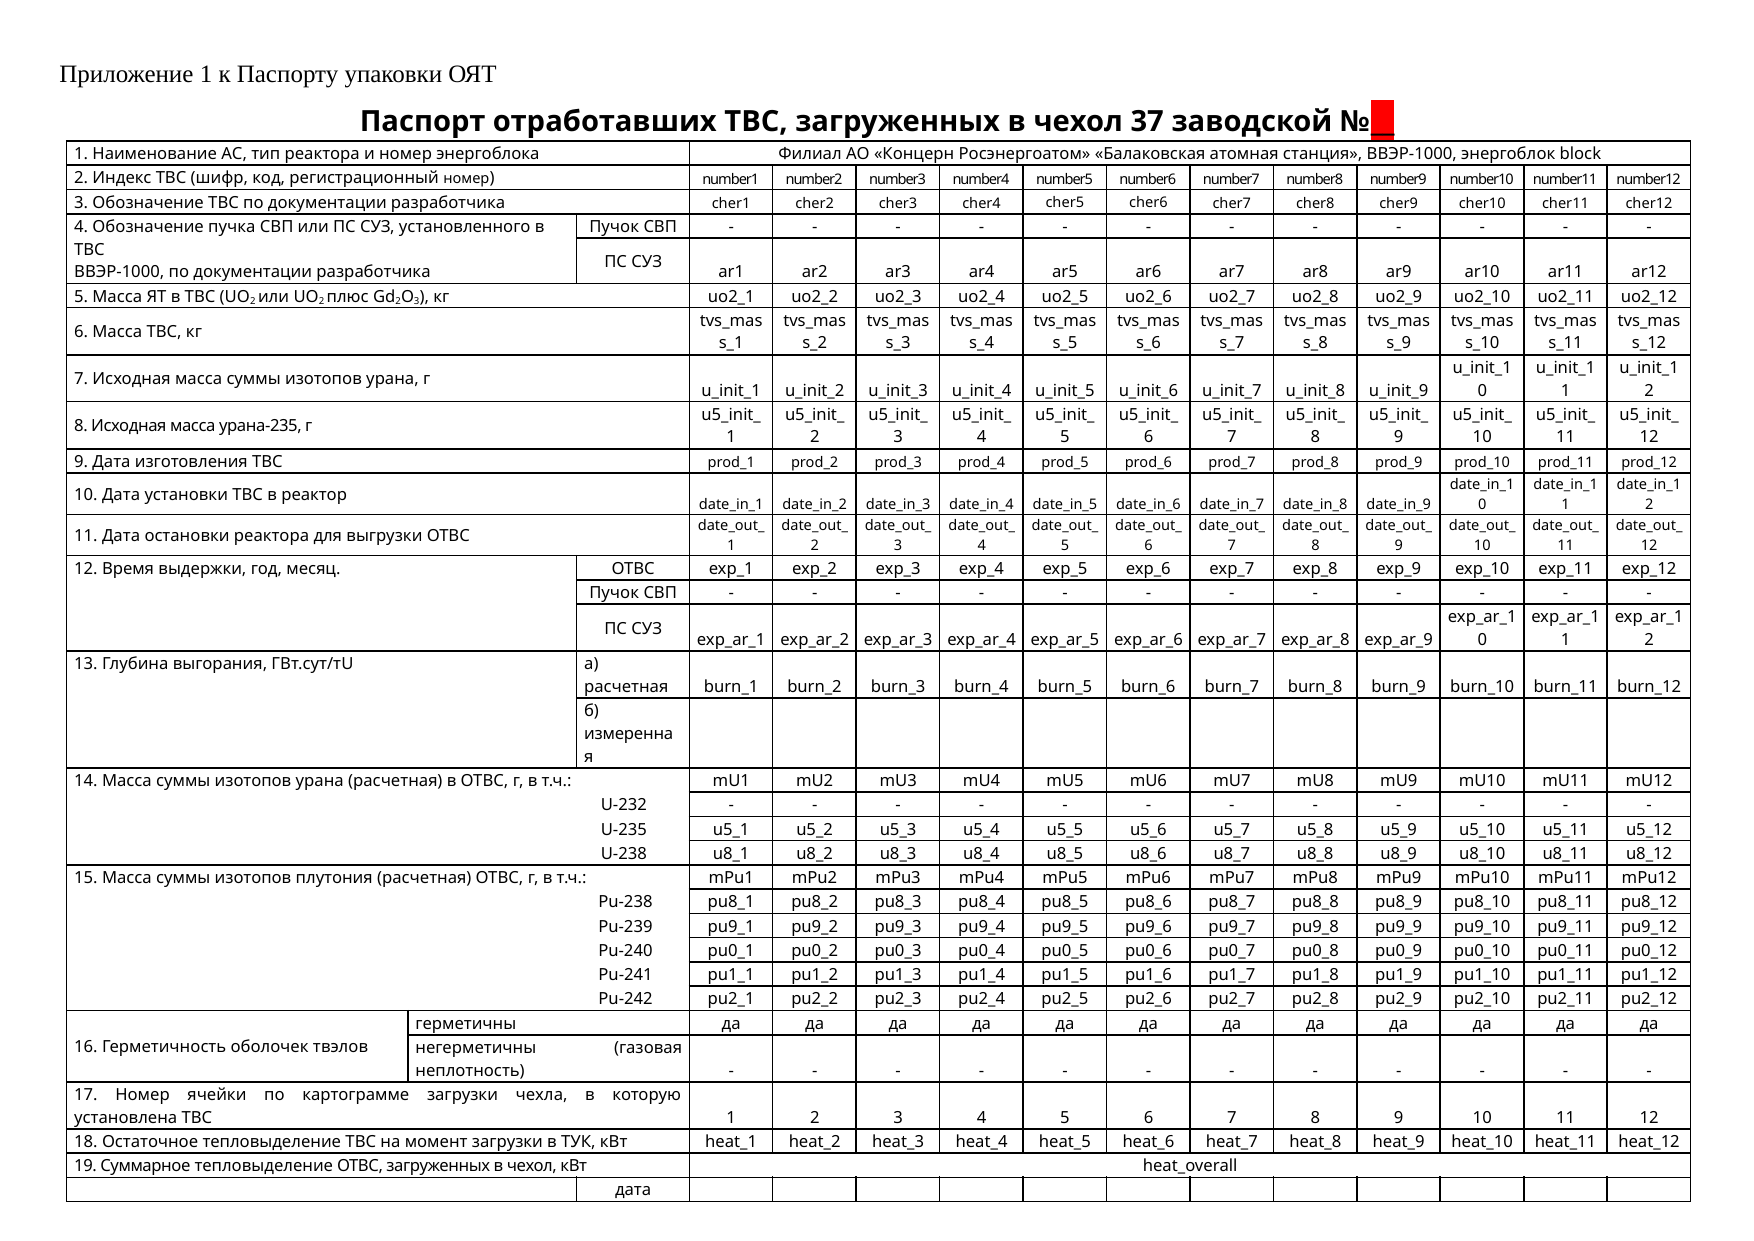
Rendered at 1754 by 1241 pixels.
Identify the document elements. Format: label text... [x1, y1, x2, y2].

table_cell pu2_10 [1441, 987, 1523, 1010]
table_cell u5_7 [1191, 817, 1273, 840]
table_cell 18. Остаточное тепловыделение ТВС на момент загрузки в ТУК, кВт [67, 1130, 689, 1152]
table_cell pu1_9 [1358, 963, 1439, 985]
table_cell - [1441, 793, 1523, 816]
table_cell pu0_11 [1525, 938, 1606, 961]
table_cell 9. Дата изготовления ТВС [67, 450, 689, 472]
table_cell pu8_12 [1608, 890, 1690, 913]
table_cell tvs_mass_5 [1024, 308, 1106, 354]
table_cell exp_3 [857, 556, 939, 579]
table_cell - [690, 793, 772, 816]
table_cell да [1358, 1011, 1439, 1034]
table_cell date_in_2 [773, 474, 855, 513]
table_cell heat_9 [1358, 1130, 1439, 1152]
table_cell u8_4 [940, 841, 1022, 864]
table_cell heat_11 [1525, 1130, 1606, 1152]
table_cell u_init_2 [773, 356, 855, 401]
table_cell u5_11 [1525, 817, 1606, 840]
table_cell [1525, 699, 1606, 767]
table_cell tvs_mass_1 [690, 308, 772, 354]
table_cell u5_1 [690, 817, 772, 840]
table_cell u8_6 [1107, 841, 1189, 864]
table_cell 19. Суммарное тепловыделение ОТВС, загруженных в чехол, кВт [67, 1154, 689, 1176]
table_cell pu9_10 [1441, 914, 1523, 937]
table_cell pu2_7 [1191, 987, 1273, 1010]
table_cell mU2 [773, 769, 855, 791]
table_cell pu8_4 [940, 890, 1022, 913]
table_cell mPu3 [857, 866, 939, 888]
table_cell mU10 [1441, 769, 1523, 791]
table_cell u_init_8 [1274, 356, 1356, 401]
table_cell - [940, 215, 1022, 237]
table_cell burn_12 [1608, 652, 1690, 697]
table_cell exp_ar_12 [1608, 605, 1690, 650]
table_cell number5 [1024, 166, 1106, 189]
table_cell u_init_9 [1358, 356, 1439, 401]
table_cell ar1 [690, 239, 772, 283]
table_cell exp_4 [940, 556, 1022, 579]
table_cell [1358, 699, 1439, 767]
table_cell да [1024, 1011, 1106, 1034]
table_cell ПC СУЗ [577, 239, 689, 283]
table_cell - [1608, 215, 1690, 237]
table_cell date_in_4 [940, 474, 1022, 513]
table_cell pu8_2 [773, 890, 855, 913]
table_header Филиал АО «Концерн Росэнергоатом» «Балаковская атомная станция», ВВЭР-1000, энергоблок block [690, 142, 1690, 164]
table_cell tvs_mass_8 [1274, 308, 1356, 354]
table_cell date_in_7 [1191, 474, 1273, 513]
table_cell - [1441, 215, 1523, 237]
table_cell uo2_9 [1358, 284, 1439, 307]
table_cell mU4 [940, 769, 1022, 791]
table_cell - [1525, 793, 1606, 816]
table_cell date_in_1 [690, 474, 772, 513]
table_cell 5. Масса ЯТ в ТВС (UO2 или UO2 плюс Gd2О3), кг [67, 284, 689, 307]
table_cell exp_ar_9 [1358, 605, 1439, 650]
table_cell u5_init_3 [857, 402, 939, 448]
table_cell [67, 603, 576, 650]
table_cell exp_11 [1525, 556, 1606, 579]
table_cell - [1608, 1036, 1690, 1081]
table_cell u5_init_8 [1274, 402, 1356, 448]
table_cell pu9_9 [1358, 914, 1439, 937]
table_cell uo2_11 [1525, 284, 1606, 307]
table_cell Пучок СВП [577, 215, 689, 237]
table_cell [1274, 1178, 1356, 1201]
table_cell number8 [1274, 166, 1356, 189]
table_cell pu2_3 [857, 987, 939, 1010]
table_cell uo2_10 [1441, 284, 1523, 307]
table_cell number7 [1191, 166, 1273, 189]
table_cell - [1024, 1036, 1106, 1081]
table_cell - [1608, 581, 1690, 603]
table_cell prod_9 [1358, 450, 1439, 472]
table_cell pu0_10 [1441, 938, 1523, 961]
table_cell u5_init_2 [773, 402, 855, 448]
table_cell - [690, 1036, 772, 1081]
table_cell pu8_10 [1441, 890, 1523, 913]
table_cell ar2 [773, 239, 855, 283]
table_cell prod_8 [1274, 450, 1356, 472]
table_cell u5_init_10 [1441, 402, 1523, 448]
table_cell mPu1 [690, 866, 772, 888]
table_cell number4 [940, 166, 1022, 189]
table_cell mPu7 [1191, 866, 1273, 888]
table_cell number3 [857, 166, 939, 189]
table_cell date_in_11 [1525, 474, 1606, 513]
table_cell pu2_9 [1358, 987, 1439, 1010]
table_cell [1191, 1178, 1273, 1201]
table_cell [1107, 699, 1189, 767]
table_cell [1024, 1178, 1106, 1201]
table_cell да [1107, 1011, 1189, 1034]
table_cell heat_2 [773, 1130, 855, 1152]
table_cell pu0_7 [1191, 938, 1273, 961]
table_cell - [1191, 793, 1273, 816]
table_cell mPu11 [1525, 866, 1606, 888]
table_cell - [857, 215, 939, 237]
table_cell exp_10 [1441, 556, 1523, 579]
table_cell date_in_5 [1024, 474, 1106, 513]
table_cell u5_12 [1608, 817, 1690, 840]
table_cell - [1274, 215, 1356, 237]
table_cell date_out_3 [857, 515, 939, 555]
table_cell [67, 579, 576, 603]
table_header 1. Наименование АС, тип реактора и номер энергоблока [67, 142, 689, 164]
table_cell date_out_11 [1525, 515, 1606, 555]
table_cell pu0_8 [1274, 938, 1356, 961]
table_cell date_out_7 [1191, 515, 1273, 555]
table_cell u8_12 [1608, 841, 1690, 864]
table_cell mU12 [1608, 769, 1690, 791]
table_cell u_init_10 [1441, 356, 1523, 401]
table_cell - [773, 1036, 855, 1081]
table_cell - [690, 581, 772, 603]
table_cell number10 [1441, 166, 1523, 189]
table_cell u5_2 [773, 817, 855, 840]
table_cell u5_init_4 [940, 402, 1022, 448]
table_cell mPu4 [940, 866, 1022, 888]
table_cell 3 [857, 1083, 939, 1128]
table_cell date_in_6 [1107, 474, 1189, 513]
table_cell - [857, 793, 939, 816]
table_cell pu9_3 [857, 914, 939, 937]
table_cell u5_3 [857, 817, 939, 840]
table_cell tvs_mass_10 [1441, 308, 1523, 354]
table_cell 13. Глубина выгорания, ГВт.сут/тU [67, 652, 576, 767]
table_cell exp_1 [690, 556, 772, 579]
table_cell [940, 699, 1022, 767]
table_cell uo2_4 [940, 284, 1022, 307]
table_cell date_out_5 [1024, 515, 1106, 555]
table_cell burn_2 [773, 652, 855, 697]
table_cell u_init_4 [940, 356, 1022, 401]
table_cell pu8_11 [1525, 890, 1606, 913]
table_cell 10 [1441, 1083, 1523, 1128]
table_cell prod_3 [857, 450, 939, 472]
table_cell u8_5 [1024, 841, 1106, 864]
table_cell [1274, 699, 1356, 767]
table_cell mPu5 [1024, 866, 1106, 888]
table_cell u8_3 [857, 841, 939, 864]
table_cell pu0_2 [773, 938, 855, 961]
table_cell pu8_1 [690, 890, 772, 913]
table_cell pu8_7 [1191, 890, 1273, 913]
table_cell ar11 [1525, 239, 1606, 283]
table_cell u8_1 [690, 841, 772, 864]
table_cell ar8 [1274, 239, 1356, 283]
table_cell - [1358, 793, 1439, 816]
table_cell да [1441, 1011, 1523, 1034]
table_cell heat_8 [1274, 1130, 1356, 1152]
table_cell mPu9 [1358, 866, 1439, 888]
table_cell [1441, 699, 1523, 767]
table_cell heat_overall [690, 1154, 1690, 1176]
table_cell 4. Обозначение пучка СВП или ПС СУЗ, установленного в ТВС ВВЭР-1000, по документации разработчика [67, 215, 576, 283]
table_cell u_init_7 [1191, 356, 1273, 401]
table_cell pu9_11 [1525, 914, 1606, 937]
table_cell 7 [1191, 1083, 1273, 1128]
table_cell pu8_6 [1107, 890, 1189, 913]
table_cell да [940, 1011, 1022, 1034]
table_cell exp_ar_5 [1024, 605, 1106, 650]
table_cell date_out_6 [1107, 515, 1189, 555]
table_cell - [857, 581, 939, 603]
table_cell date_in_3 [857, 474, 939, 513]
table_cell [1441, 1178, 1523, 1201]
table_cell Pu-238 [67, 888, 689, 913]
table_cell pu0_3 [857, 938, 939, 961]
table_cell ar9 [1358, 239, 1439, 283]
table_cell pu1_3 [857, 963, 939, 985]
table_cell pu8_9 [1358, 890, 1439, 913]
table_cell date_out_12 [1608, 515, 1690, 555]
table_cell u_init_3 [857, 356, 939, 401]
table_cell ar12 [1608, 239, 1690, 283]
table_cell exp_ar_11 [1525, 605, 1606, 650]
table_cell u_init_12 [1608, 356, 1690, 401]
table_cell mU5 [1024, 769, 1106, 791]
table_cell u5_4 [940, 817, 1022, 840]
table_cell pu1_2 [773, 963, 855, 985]
table_cell cher9 [1358, 190, 1439, 213]
table_cell tvs_mass_12 [1608, 308, 1690, 354]
table_cell tvs_mass_6 [1107, 308, 1189, 354]
table_cell pu0_4 [940, 938, 1022, 961]
table_cell герметичны [409, 1011, 689, 1034]
table_cell 2. Индекс ТВС (шифр, код, регистрационный номер) [67, 166, 689, 189]
table_cell pu2_8 [1274, 987, 1356, 1010]
table_cell pu0_12 [1608, 938, 1690, 961]
table_cell - [1024, 581, 1106, 603]
table_cell - [1441, 581, 1523, 603]
table_cell а) расчетная [577, 652, 689, 697]
table_cell u5_init_1 [690, 402, 772, 448]
table_cell - [690, 215, 772, 237]
table_cell да [857, 1011, 939, 1034]
table_cell cher7 [1191, 190, 1273, 213]
table_cell heat_5 [1024, 1130, 1106, 1152]
table_cell heat_10 [1441, 1130, 1523, 1152]
table_cell pu9_8 [1274, 914, 1356, 937]
table_cell 15. Масса суммы изотопов плутония (расчетная) ОТВС, г, в т.ч.: [67, 866, 689, 888]
table_cell 12 [1608, 1083, 1690, 1128]
table_cell exp_ar_7 [1191, 605, 1273, 650]
table_cell 5 [1024, 1083, 1106, 1128]
table_cell - [1358, 581, 1439, 603]
table_cell uo2_2 [773, 284, 855, 307]
table_cell [1608, 699, 1690, 767]
table_cell pu1_4 [940, 963, 1022, 985]
table_cell date_in_10 [1441, 474, 1523, 513]
table_cell - [1274, 1036, 1356, 1081]
table_cell date_out_2 [773, 515, 855, 555]
table_cell u5_init_9 [1358, 402, 1439, 448]
table_cell prod_2 [773, 450, 855, 472]
table_cell uo2_12 [1608, 284, 1690, 307]
table_cell ar4 [940, 239, 1022, 283]
table_cell да [1274, 1011, 1356, 1034]
table_cell prod_10 [1441, 450, 1523, 472]
table_cell 12. Время выдержки, год, месяц. [67, 556, 576, 579]
table_cell [940, 1178, 1022, 1201]
table_cell [1024, 699, 1106, 767]
table_cell - [1024, 793, 1106, 816]
table_cell pu0_1 [690, 938, 772, 961]
table_cell ar3 [857, 239, 939, 283]
table_cell mPu10 [1441, 866, 1523, 888]
table_cell - [1441, 1036, 1523, 1081]
table_cell cher5 [1024, 190, 1106, 213]
table_cell - [1107, 793, 1189, 816]
table_cell u8_11 [1525, 841, 1606, 864]
table_cell cher11 [1525, 190, 1606, 213]
table_cell exp_ar_3 [857, 605, 939, 650]
table_cell u5_8 [1274, 817, 1356, 840]
table_cell tvs_mass_2 [773, 308, 855, 354]
table_cell u5_init_12 [1608, 402, 1690, 448]
table_cell 6. Масса ТВС, кг [67, 308, 689, 354]
table_cell [1525, 1178, 1606, 1201]
table_cell burn_10 [1441, 652, 1523, 697]
table_cell number6 [1107, 166, 1189, 189]
table_cell [1358, 1178, 1439, 1201]
table_cell mU9 [1358, 769, 1439, 791]
table_cell burn_7 [1191, 652, 1273, 697]
table_cell Pu-240 [67, 937, 689, 961]
table_cell burn_5 [1024, 652, 1106, 697]
table_cell pu9_1 [690, 914, 772, 937]
table_cell u8_8 [1274, 841, 1356, 864]
table_cell - [1608, 793, 1690, 816]
table_cell 7. Исходная масса суммы изотопов урана, г [67, 356, 689, 401]
table_cell heat_3 [857, 1130, 939, 1152]
table_cell pu2_5 [1024, 987, 1106, 1010]
table_cell heat_4 [940, 1130, 1022, 1152]
table_cell date_out_9 [1358, 515, 1439, 555]
table_cell 1 [690, 1083, 772, 1128]
table_cell cher3 [857, 190, 939, 213]
table_cell pu1_7 [1191, 963, 1273, 985]
table_cell pu2_11 [1525, 987, 1606, 1010]
table_cell [1191, 699, 1273, 767]
table_cell - [1191, 215, 1273, 237]
table_cell prod_1 [690, 450, 772, 472]
table_cell uo2_3 [857, 284, 939, 307]
table_cell u5_init_6 [1107, 402, 1189, 448]
table_cell mPu8 [1274, 866, 1356, 888]
table_cell mU3 [857, 769, 939, 791]
table_cell - [773, 581, 855, 603]
table_cell pu9_12 [1608, 914, 1690, 937]
table_cell exp_9 [1358, 556, 1439, 579]
table_cell number11 [1525, 166, 1606, 189]
table_cell tvs_mass_9 [1358, 308, 1439, 354]
table_cell exp_ar_8 [1274, 605, 1356, 650]
table_cell tvs_mass_3 [857, 308, 939, 354]
table_cell - [1525, 1036, 1606, 1081]
table_cell Pu-241 [67, 961, 689, 985]
table_cell tvs_mass_11 [1525, 308, 1606, 354]
table_cell - [1191, 1036, 1273, 1081]
table_cell exp_ar_1 [690, 605, 772, 650]
text Паспорт отработавших ТВС, загруженных в чехол 37 заводской №__ [59, 100, 1695, 140]
table_cell exp_8 [1274, 556, 1356, 579]
table_cell prod_11 [1525, 450, 1606, 472]
table_cell uo2_5 [1024, 284, 1106, 307]
table_cell u8_9 [1358, 841, 1439, 864]
table_cell да [1191, 1011, 1273, 1034]
table_cell [857, 699, 939, 767]
table_cell 16. Герметичность оболочек твэлов [67, 1011, 407, 1081]
table_cell pu9_6 [1107, 914, 1189, 937]
table_cell uo2_6 [1107, 284, 1189, 307]
table_cell cher4 [940, 190, 1022, 213]
table_cell tvs_mass_7 [1191, 308, 1273, 354]
table_cell u5_init_11 [1525, 402, 1606, 448]
table_cell exp_7 [1191, 556, 1273, 579]
table_cell u_init_5 [1024, 356, 1106, 401]
table_cell exp_12 [1608, 556, 1690, 579]
table_cell - [940, 793, 1022, 816]
table_cell - [1274, 793, 1356, 816]
table_cell u5_10 [1441, 817, 1523, 840]
table_cell date_in_12 [1608, 474, 1690, 513]
table_cell ar5 [1024, 239, 1106, 283]
table_cell exp_ar_4 [940, 605, 1022, 650]
table_cell exp_ar_2 [773, 605, 855, 650]
table_cell prod_5 [1024, 450, 1106, 472]
table_cell date_out_1 [690, 515, 772, 555]
table_cell uo2_8 [1274, 284, 1356, 307]
table_cell u8_2 [773, 841, 855, 864]
table_cell heat_12 [1608, 1130, 1690, 1152]
table_cell 10. Дата установки ТВС в реактор [67, 474, 689, 513]
table_cell pu1_8 [1274, 963, 1356, 985]
table_cell [857, 1178, 939, 1201]
table_cell mU1 [690, 769, 772, 791]
table_cell да [1525, 1011, 1606, 1034]
table_cell Pu-239 [67, 913, 689, 937]
table_cell U-238 [67, 840, 689, 864]
table_cell pu1_1 [690, 963, 772, 985]
table_cell u_init_11 [1525, 356, 1606, 401]
table_cell u_init_6 [1107, 356, 1189, 401]
table_cell pu1_5 [1024, 963, 1106, 985]
table_cell pu1_6 [1107, 963, 1189, 985]
table_cell u8_7 [1191, 841, 1273, 864]
table_cell - [1107, 215, 1189, 237]
table_cell - [1191, 581, 1273, 603]
table_cell 4 [940, 1083, 1022, 1128]
table_cell mU11 [1525, 769, 1606, 791]
table_cell 8 [1274, 1083, 1356, 1128]
table_cell 11 [1525, 1083, 1606, 1128]
table_cell mPu2 [773, 866, 855, 888]
table_cell prod_6 [1107, 450, 1189, 472]
table_cell u_init_1 [690, 356, 772, 401]
table_cell pu1_10 [1441, 963, 1523, 985]
table_cell cher12 [1608, 190, 1690, 213]
table_cell date_in_9 [1358, 474, 1439, 513]
table_cell number1 [690, 166, 772, 189]
table_cell mU7 [1191, 769, 1273, 791]
table_cell prod_7 [1191, 450, 1273, 472]
table_cell ПС СУЗ [577, 605, 689, 650]
table_cell - [857, 1036, 939, 1081]
table_cell негерметичны (газовая неплотность) [409, 1036, 689, 1081]
table_cell mPu6 [1107, 866, 1189, 888]
table_cell number9 [1358, 166, 1439, 189]
table_cell - [1107, 581, 1189, 603]
table_cell да [1608, 1011, 1690, 1034]
table_cell u5_6 [1107, 817, 1189, 840]
table_cell [773, 699, 855, 767]
table_cell burn_8 [1274, 652, 1356, 697]
table_cell б) измеренная [577, 699, 689, 767]
table_cell - [773, 215, 855, 237]
table_cell pu9_2 [773, 914, 855, 937]
table_cell cher10 [1441, 190, 1523, 213]
table_cell number12 [1608, 166, 1690, 189]
table_cell - [940, 1036, 1022, 1081]
table_cell cher1 [690, 190, 772, 213]
table_cell [67, 1178, 576, 1201]
table_cell - [1024, 215, 1106, 237]
table_cell pu9_5 [1024, 914, 1106, 937]
table_cell да [690, 1011, 772, 1034]
table_cell pu9_7 [1191, 914, 1273, 937]
table_cell heat_6 [1107, 1130, 1189, 1152]
table_cell burn_6 [1107, 652, 1189, 697]
table_cell 8. Исходная масса урана-235, г [67, 402, 689, 448]
table_cell - [940, 581, 1022, 603]
table_cell U-235 [67, 816, 689, 840]
table_cell cher6 [1107, 190, 1189, 213]
table_cell - [773, 793, 855, 816]
table_cell cher2 [773, 190, 855, 213]
table_cell u5_5 [1024, 817, 1106, 840]
table_cell pu2_1 [690, 987, 772, 1010]
table_cell burn_11 [1525, 652, 1606, 697]
table_cell ar10 [1441, 239, 1523, 283]
table_cell heat_7 [1191, 1130, 1273, 1152]
table_cell tvs_mass_4 [940, 308, 1022, 354]
table_cell u5_init_5 [1024, 402, 1106, 448]
table_cell [1608, 1178, 1690, 1201]
table_cell date_in_8 [1274, 474, 1356, 513]
table_cell ОТВС [577, 556, 689, 579]
table_cell [1107, 1178, 1189, 1201]
table_cell uo2_7 [1191, 284, 1273, 307]
table_cell pu8_8 [1274, 890, 1356, 913]
table_cell pu9_4 [940, 914, 1022, 937]
table_cell mU6 [1107, 769, 1189, 791]
table_cell cher8 [1274, 190, 1356, 213]
table_cell 6 [1107, 1083, 1189, 1128]
table_cell u8_10 [1441, 841, 1523, 864]
table_cell uo2_1 [690, 284, 772, 307]
table_cell pu0_5 [1024, 938, 1106, 961]
table_cell burn_9 [1358, 652, 1439, 697]
table_cell date_out_4 [940, 515, 1022, 555]
table_cell - [1358, 215, 1439, 237]
table_cell [690, 1178, 772, 1201]
table_cell 14. Масса суммы изотопов урана (расчетная) в ОТВС, г, в т.ч.: [67, 769, 689, 791]
table_cell u5_init_7 [1191, 402, 1273, 448]
table_cell exp_6 [1107, 556, 1189, 579]
table_cell u5_9 [1358, 817, 1439, 840]
table_cell prod_12 [1608, 450, 1690, 472]
table_cell date_out_8 [1274, 515, 1356, 555]
table_cell [690, 699, 772, 767]
table_cell pu1_11 [1525, 963, 1606, 985]
table_cell 2 [773, 1083, 855, 1128]
table_cell - [1525, 215, 1606, 237]
table_cell exp_ar_6 [1107, 605, 1189, 650]
table_cell - [1107, 1036, 1189, 1081]
table_cell 17. Номер ячейки по картограмме загрузки чехла, в которую установлена ТВС [67, 1083, 689, 1128]
table_cell 11. Дата остановки реактора для выгрузки ОТВС [67, 515, 689, 555]
table_cell mPu12 [1608, 866, 1690, 888]
table_cell pu8_5 [1024, 890, 1106, 913]
table_cell pu2_4 [940, 987, 1022, 1010]
table_cell - [1358, 1036, 1439, 1081]
table_cell prod_4 [940, 450, 1022, 472]
table_cell pu2_6 [1107, 987, 1189, 1010]
table_cell burn_4 [940, 652, 1022, 697]
table_cell Пучок СВП [577, 581, 689, 603]
table_cell pu2_2 [773, 987, 855, 1010]
table_cell дата [577, 1178, 689, 1201]
table_cell да [773, 1011, 855, 1034]
table_cell ar6 [1107, 239, 1189, 283]
table_cell 9 [1358, 1083, 1439, 1128]
table_cell pu0_9 [1358, 938, 1439, 961]
table_cell exp_ar_10 [1441, 605, 1523, 650]
table_cell - [1274, 581, 1356, 603]
table_cell ar7 [1191, 239, 1273, 283]
table_cell date_out_10 [1441, 515, 1523, 555]
table_cell pu0_6 [1107, 938, 1189, 961]
table_cell burn_3 [857, 652, 939, 697]
table_cell number2 [773, 166, 855, 189]
table_cell burn_1 [690, 652, 772, 697]
table_cell U-232 [67, 791, 689, 816]
table_cell pu8_3 [857, 890, 939, 913]
table_cell exp_5 [1024, 556, 1106, 579]
table_cell pu1_12 [1608, 963, 1690, 985]
table_cell pu2_12 [1608, 987, 1690, 1010]
table_cell mU8 [1274, 769, 1356, 791]
table_cell 3. Обозначение ТВС по документации разработчика [67, 190, 689, 213]
table_cell [773, 1178, 855, 1201]
table_cell heat_1 [690, 1130, 772, 1152]
table_cell - [1525, 581, 1606, 603]
table_cell exp_2 [773, 556, 855, 579]
table_cell Pu-242 [67, 985, 689, 1010]
